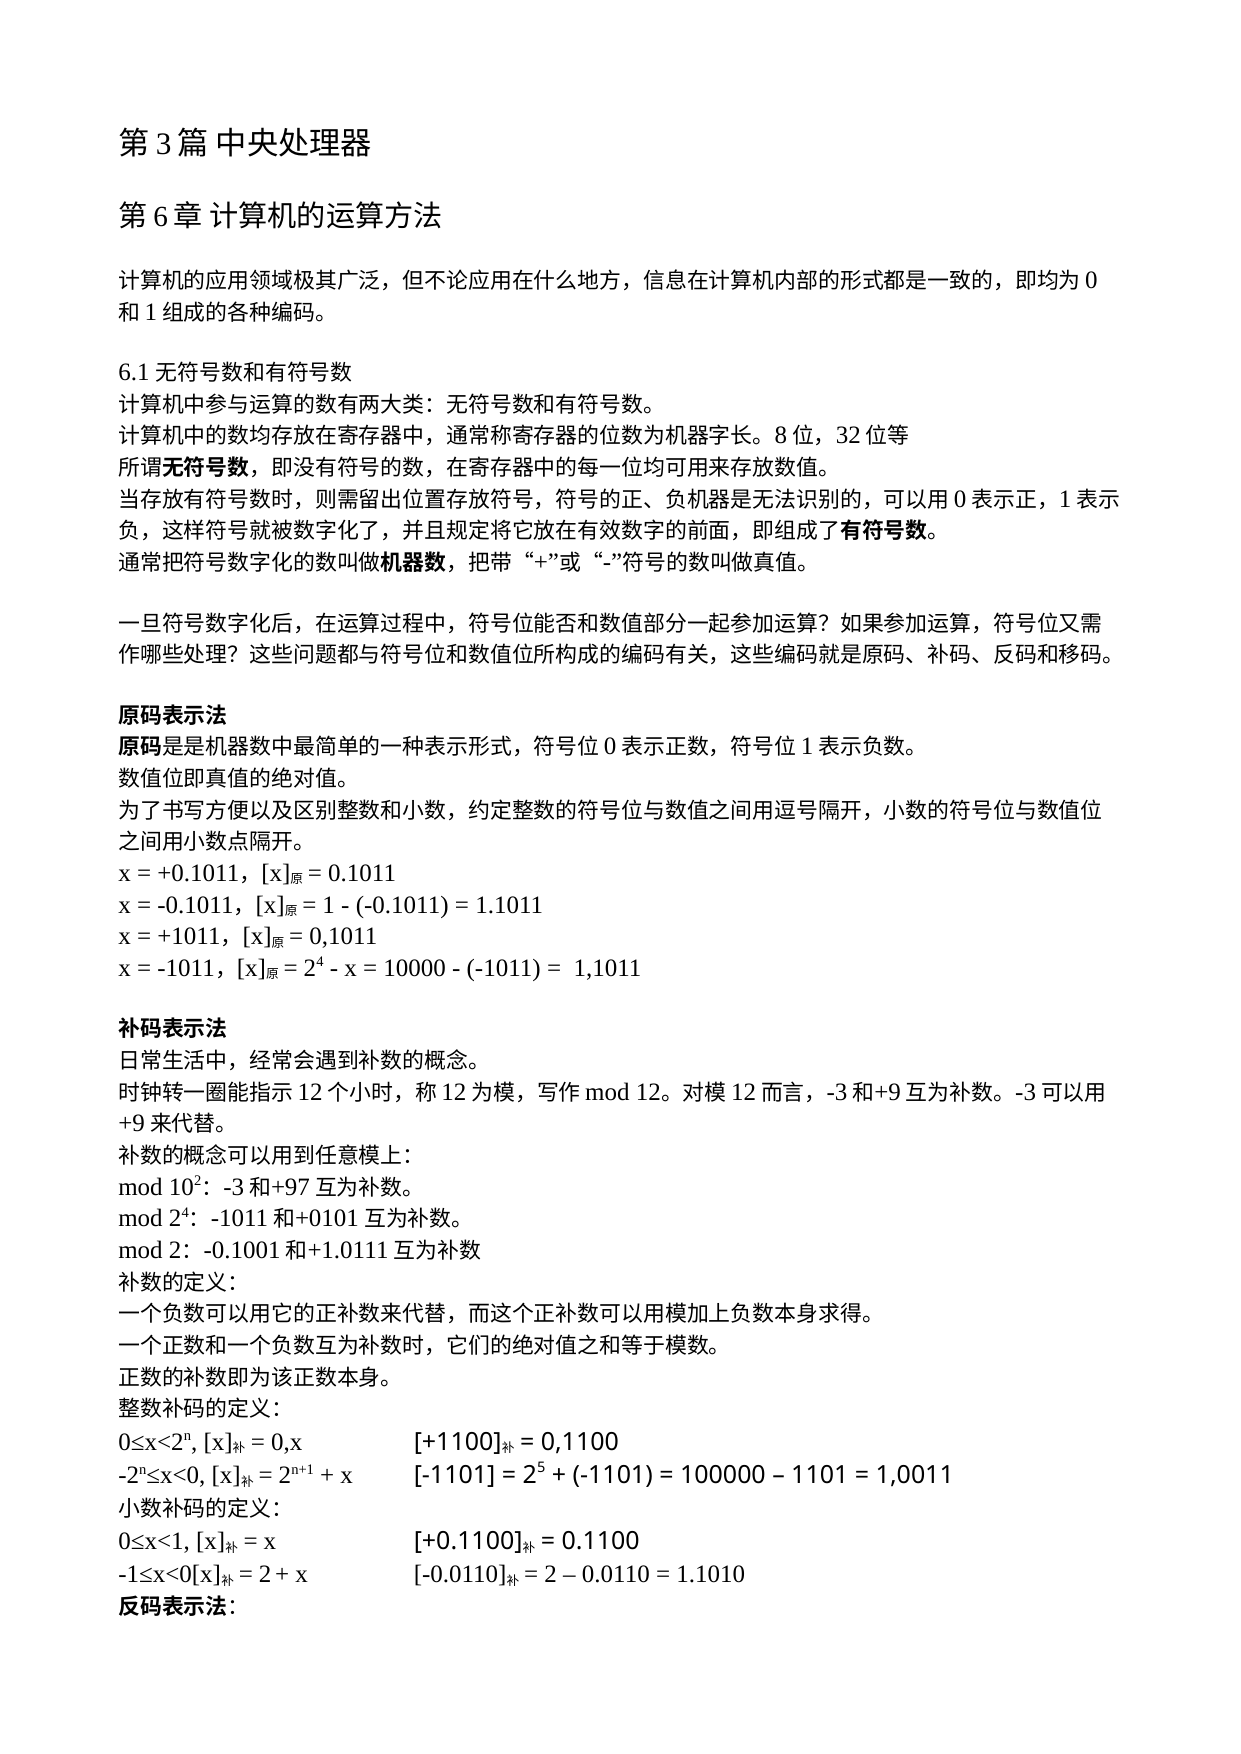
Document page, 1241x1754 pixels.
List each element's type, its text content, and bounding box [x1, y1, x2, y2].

text 0≤x<2n, [x]补 = 0,x [+1100]补 = 0,1100 [118, 1423, 1122, 1457]
text -1≤x<0[x]补 = 2 + x [-0.0110]补 = 2 – 0.0110 = 1.1010 [118, 1557, 1122, 1589]
text 当存放有符号数时，则需留出位置存放符号，符号的正、负机器是无法识别的，可以用0表示正，1表示负，这样符号就被数字化了，并且规定将它放在有效数字的前面，即组成了有符号数。 [118, 482, 1122, 545]
text 小数补码的定义： [118, 1491, 1122, 1523]
text 正数的补数即为该正数本身。 [118, 1360, 1122, 1391]
text 计算机的应用领域极其广泛，但不论应用在什么地方，信息在计算机内部的形式都是一致的，即均为0和1组成的各种编码。 [118, 263, 1122, 326]
text 原码表示法 [118, 698, 1122, 729]
text x = +1011，[x]原 = 0,1011 [118, 919, 1122, 951]
text mod 24：-1011和+0101互为补数。 [118, 1201, 1122, 1233]
text 6.1 无符号数和有符号数 [118, 355, 1122, 387]
text 计算机中的数均存放在寄存器中，通常称寄存器的位数为机器字长。8位，32位等 [118, 418, 1122, 450]
text mod 102：-3和+97互为补数。 [118, 1170, 1122, 1201]
text 为了书写方便以及区别整数和小数，约定整数的符号位与数值之间用逗号隔开，小数的符号位与数值位之间用小数点隔开。 [118, 793, 1122, 856]
text 反码表示法： [118, 1589, 1122, 1620]
text 第3篇 中央处理器 [118, 118, 1122, 163]
text 一旦符号数字化后，在运算过程中，符号位能否和数值部分一起参加运算？如果参加运算，符号位又需作哪些处理？这些问题都与符号位和数值位所构成的编码有关，这些编码就是原码、补码、反码和移码。 [118, 606, 1122, 669]
text -2n≤x<0, [x]补 = 2n+1 + x [-1101] = 25 + (-1101) = 100000 – 1101 = 1,0011 [118, 1457, 1122, 1491]
text 时钟转一圈能指示12个小时，称12为模，写作mod 12。对模12而言，-3和+9互为补数。-3可以用+9来代替。 [118, 1075, 1122, 1138]
text 整数补码的定义： [118, 1391, 1122, 1423]
text x = -1011，[x]原 = 24 - x = 10000 - (-1011) = 1,1011 [118, 951, 1122, 983]
text x = -0.1011，[x]原 = 1 - (-0.1011) = 1.1011 [118, 888, 1122, 919]
text 计算机中参与运算的数有两大类：无符号数和有符号数。 [118, 387, 1122, 418]
text mod 2：-0.1001和+1.0111互为补数 [118, 1233, 1122, 1265]
text 0≤x<1, [x]补 = x [+0.1100]补 = 0.1100 [118, 1523, 1122, 1557]
text 一个负数可以用它的正补数来代替，而这个正补数可以用模加上负数本身求得。 [118, 1296, 1122, 1328]
text 补数的概念可以用到任意模上： [118, 1138, 1122, 1170]
text 原码是是机器数中最简单的一种表示形式，符号位0表示正数，符号位1表示负数。 [118, 729, 1122, 761]
text 数值位即真值的绝对值。 [118, 761, 1122, 793]
text 一个正数和一个负数互为补数时，它们的绝对值之和等于模数。 [118, 1328, 1122, 1360]
text x = +0.1011，[x]原 = 0.1011 [118, 856, 1122, 888]
text 补数的定义： [118, 1265, 1122, 1296]
text 所谓无符号数，即没有符号的数，在寄存器中的每一位均可用来存放数值。 [118, 450, 1122, 482]
text 第6章 计算机的运算方法 [118, 192, 1122, 234]
text 补码表示法 [118, 1011, 1122, 1043]
text 通常把符号数字化的数叫做机器数，把带“+”或“-”符号的数叫做真值。 [118, 545, 1122, 577]
text 日常生活中，经常会遇到补数的概念。 [118, 1043, 1122, 1075]
